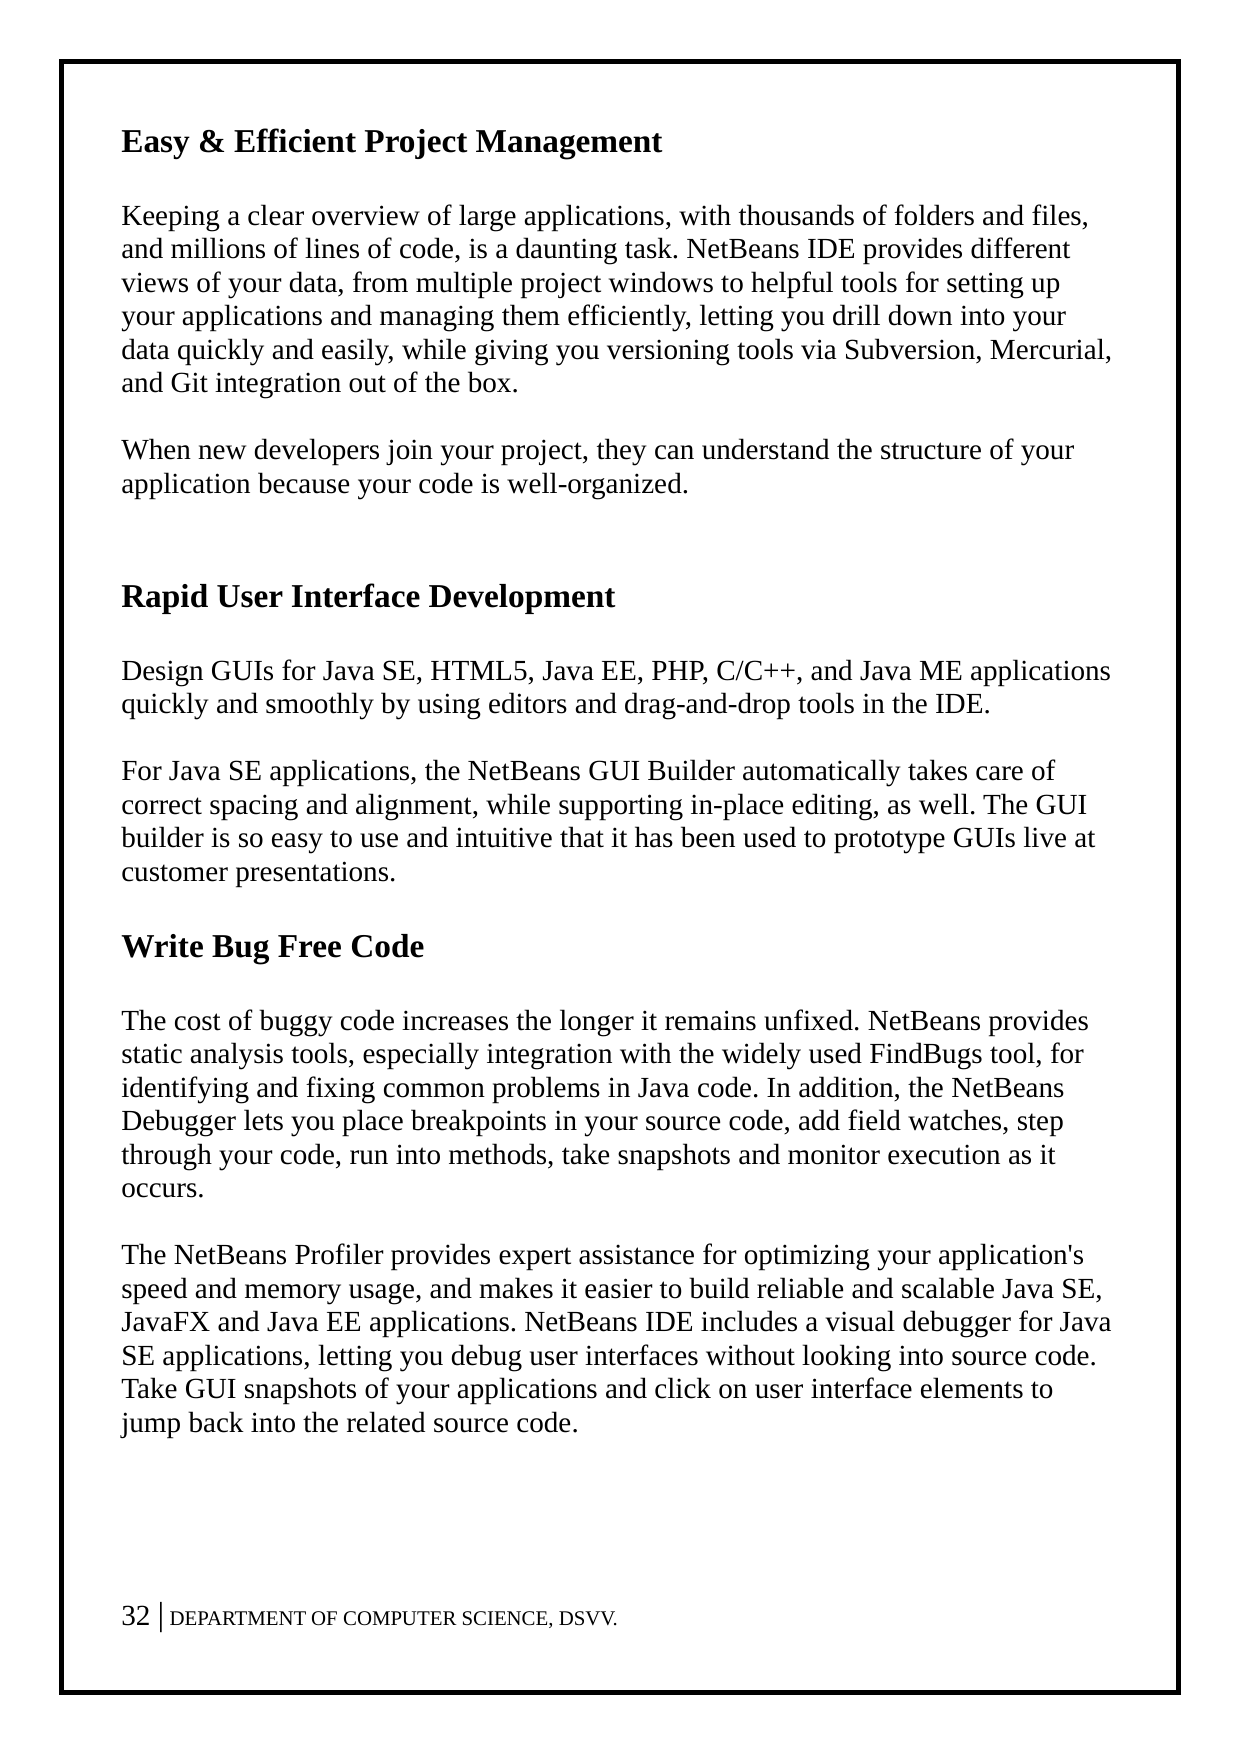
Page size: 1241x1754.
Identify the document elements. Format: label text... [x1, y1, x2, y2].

text Easy & Efficient Project Management [121, 121, 1119, 159]
text Rapid User Interface Development [121, 576, 1119, 614]
text Design GUIs for Java SE, HTML5, Java EE, PHP, C/C++, and Java ME applications quickly and smoothly by using editors and drag-and-drop tools in the IDE. For Java SE applications, the NetBeans GUI Builder automatically takes care of correct spacing and alignment, while supporting in-place editing, as well. The GUI builder is so easy to use and intuitive that it has been used to prototype GUIs live at customer presentations. [121, 653, 1119, 888]
text Write Bug Free Code [121, 926, 1119, 964]
text The cost of buggy code increases the longer it remains unfixed. NetBeans provides static analysis tools, especially integration with the widely used FindBugs tool, for identifying and fixing common problems in Java code. In addition, the NetBeans Debugger lets you place breakpoints in your source code, add field watches, step through your code, run into methods, take snapshots and monitor execution as it occurs. The NetBeans Profiler provides expert assistance for optimizing your application's speed and memory usage, and makes it easier to build reliable and scalable Java SE, JavaFX and Java EE applications. NetBeans IDE includes a visual debugger for Java SE applications, letting you debug user interfaces without looking into source code. Take GUI snapshots of your applications and click on user interface elements to jump back into the related source code. [121, 1003, 1119, 1439]
text Keeping a clear overview of large applications, with thousands of folders and files, and millions of lines of code, is a daunting task. NetBeans IDE provides different views of your data, from multiple project windows to helpful tools for setting up your applications and managing them efficiently, letting you drill down into your data quickly and easily, while giving you versioning tools via Subversion, Mercurial, and Git integration out of the box. When new developers join your project, they can understand the structure of your application because your code is well-organized. [121, 198, 1119, 499]
